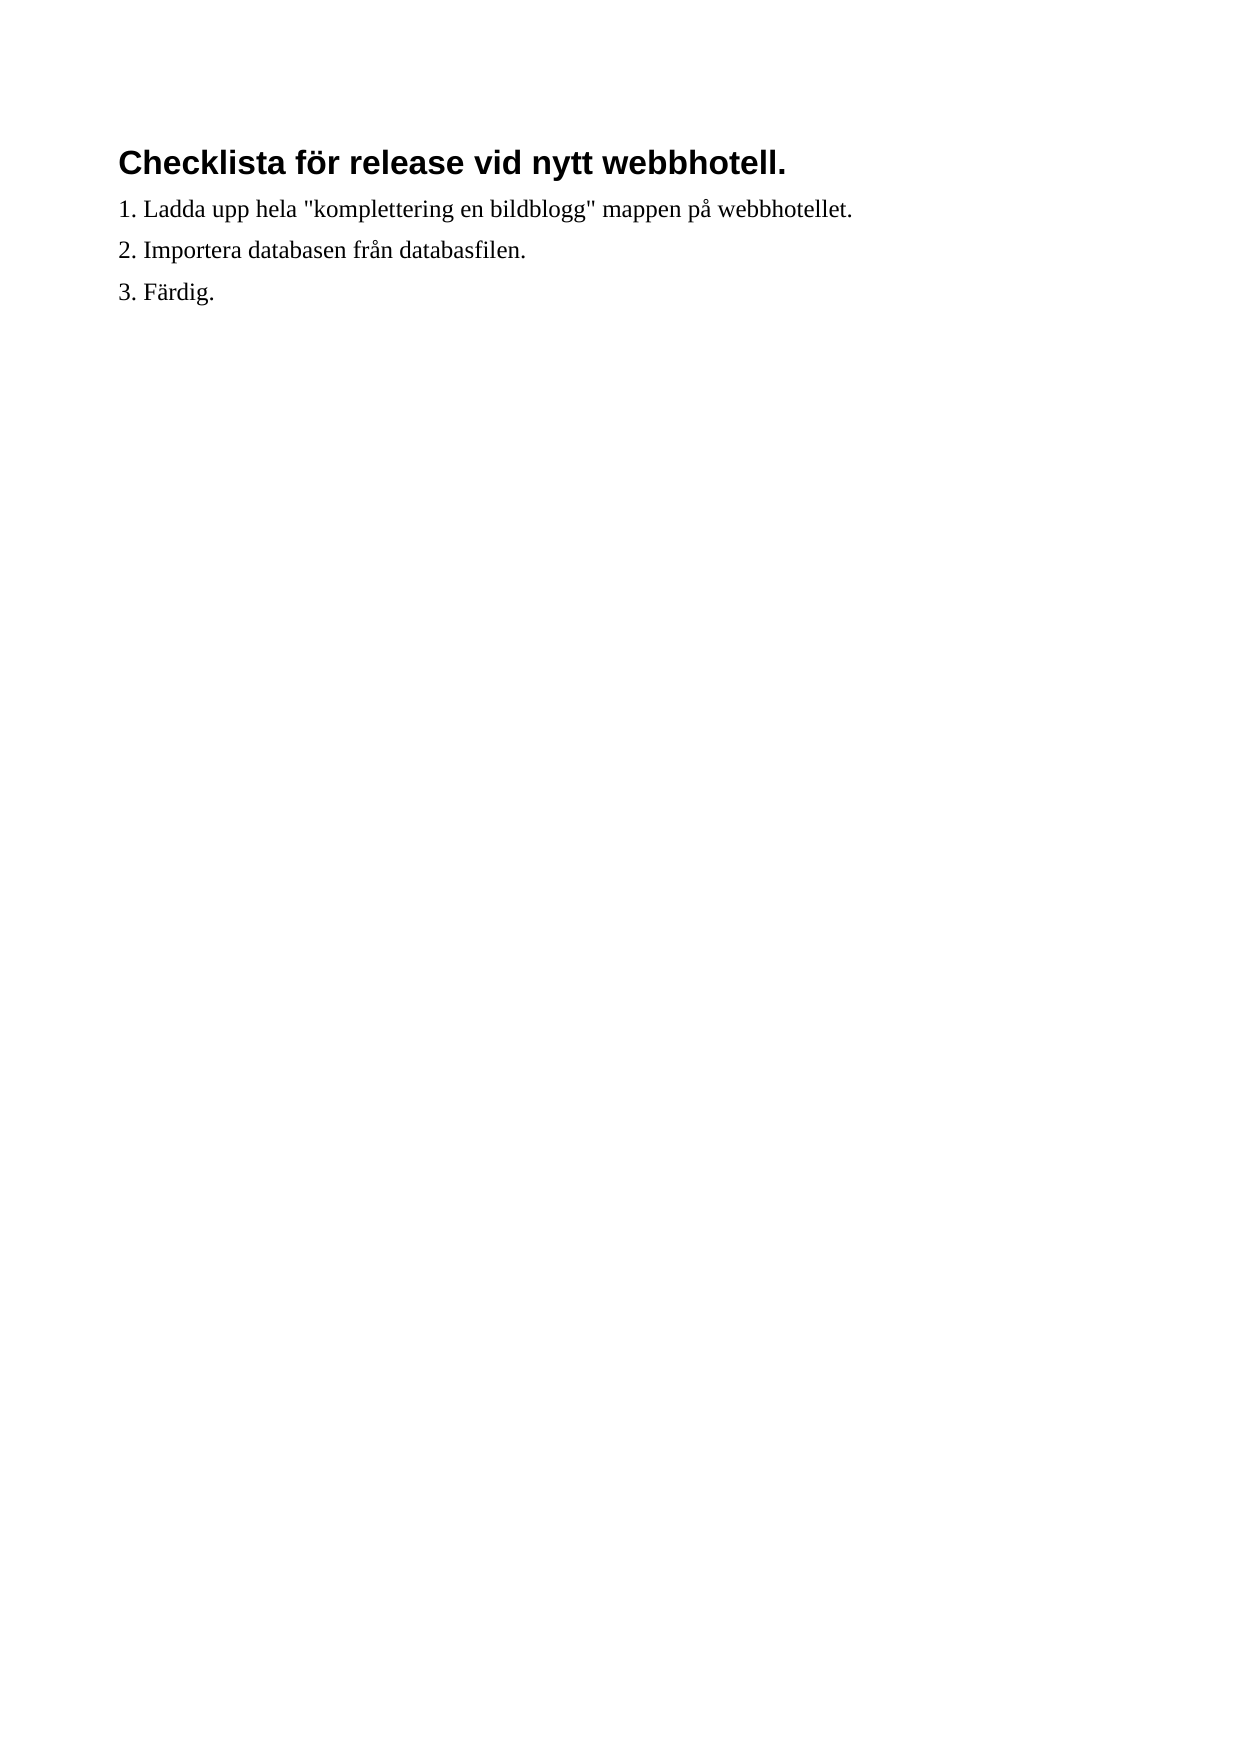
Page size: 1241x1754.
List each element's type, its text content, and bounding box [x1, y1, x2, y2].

text 2. Importera databasen från databasfilen. [118, 236, 1122, 264]
subtitle Checklista för release vid nytt webbhotell. [118, 143, 1122, 182]
text 3. Färdig. [118, 277, 1122, 306]
text 1. Ladda upp hela "komplettering en bildblogg" mappen på webbhotellet. [118, 194, 1122, 223]
